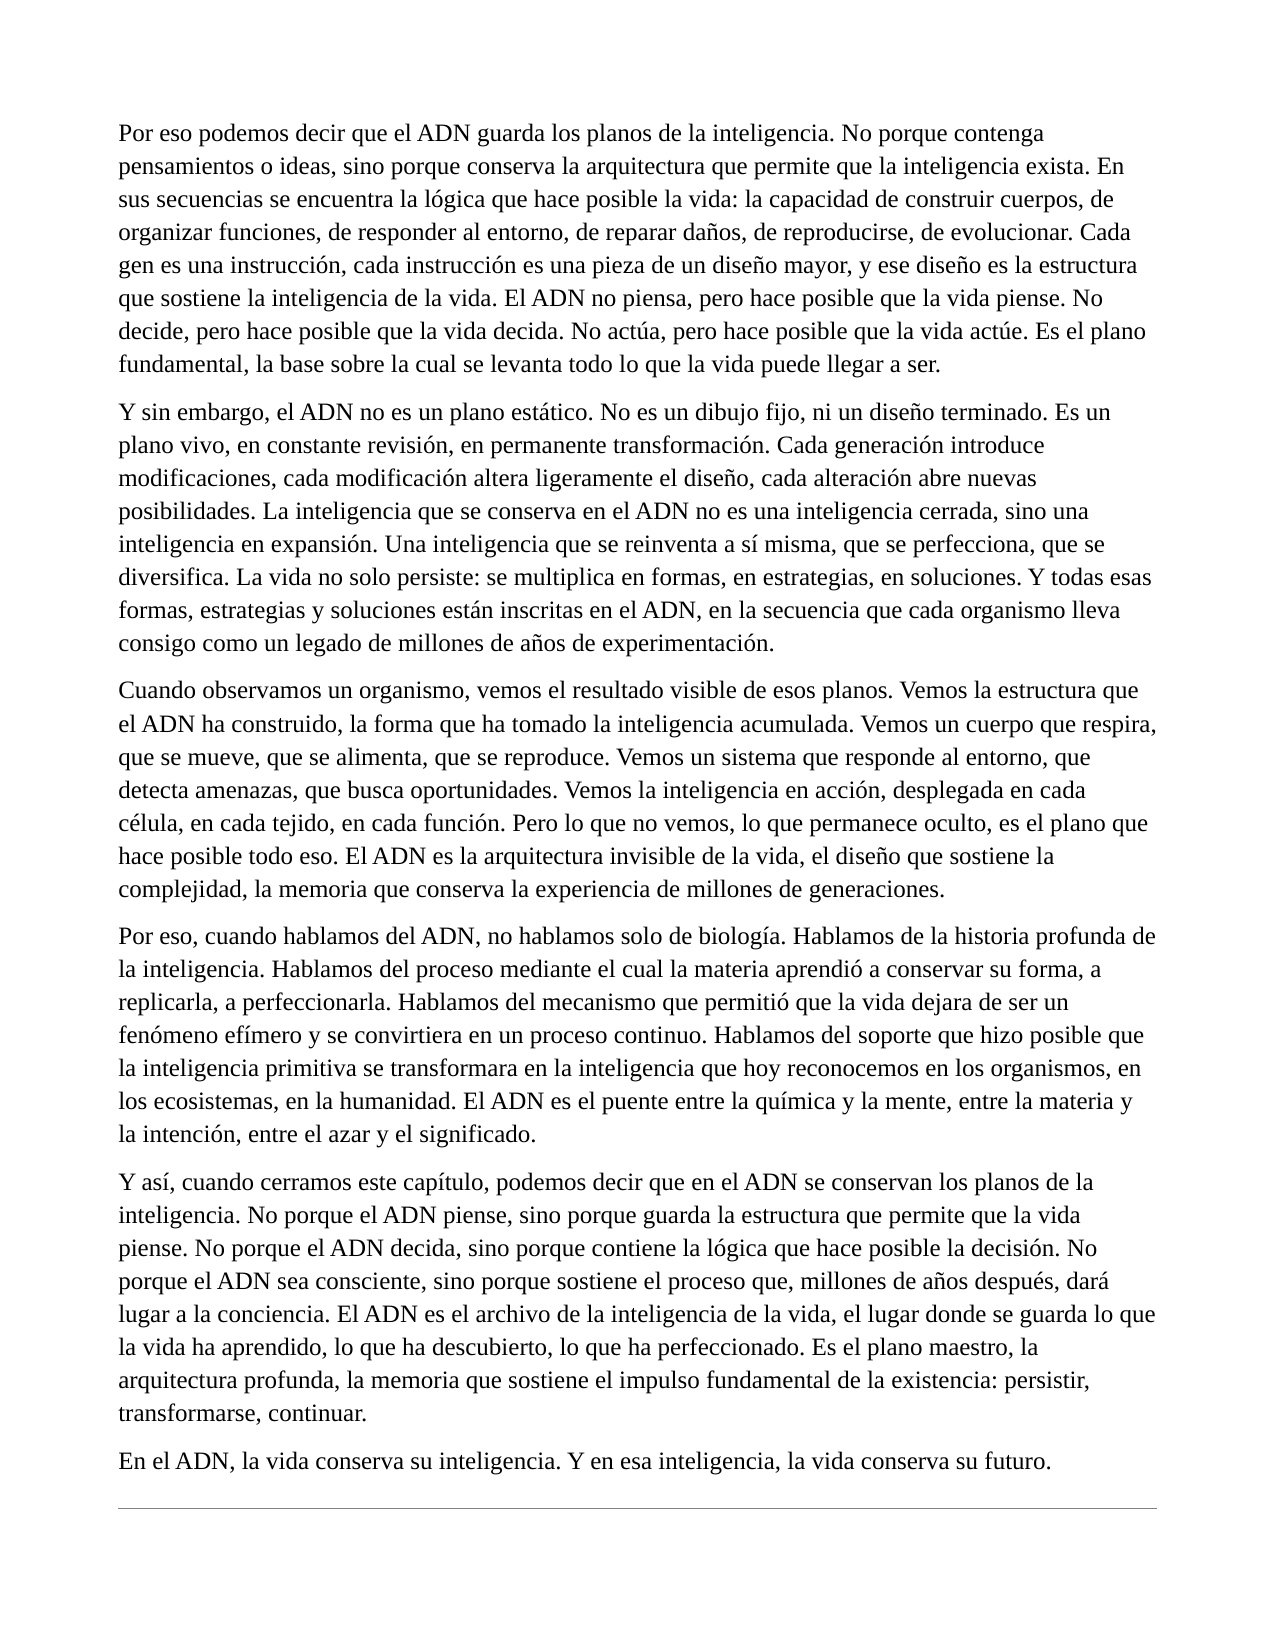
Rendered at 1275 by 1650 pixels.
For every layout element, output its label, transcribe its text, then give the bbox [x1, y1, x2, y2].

text Y sin embargo, el ADN no es un plano estático. No es un dibujo fijo, ni un diseño terminado. Es un plano vivo, en constante revisión, en permanente transformación. Cada generación introduce modificaciones, cada modificación altera ligeramente el diseño, cada alteración abre nuevas posibilidades. La inteligencia que se conserva en el ADN no es una inteligencia cerrada, sino una inteligencia en expansión. Una inteligencia que se reinventa a sí misma, que se perfecciona, que se diversifica. La vida no solo persiste: se multiplica en formas, en estrategias, en soluciones. Y todas esas formas, estrategias y soluciones están inscritas en el ADN, en la secuencia que cada organismo lleva consigo como un legado de millones de años de experimentación. [118, 397, 1157, 657]
text Cuando observamos un organismo, vemos el resultado visible de esos planos. Vemos la estructura que el ADN ha construido, la forma que ha tomado la inteligencia acumulada. Vemos un cuerpo que respira, que se mueve, que se alimenta, que se reproduce. Vemos un sistema que responde al entorno, que detecta amenazas, que busca oportunidades. Vemos la inteligencia en acción, desplegada en cada célula, en cada tejido, en cada función. Pero lo que no vemos, lo que permanece oculto, es el plano que hace posible todo eso. El ADN es la arquitectura invisible de la vida, el diseño que sostiene la complejidad, la memoria que conserva la experiencia de millones de generaciones. [118, 676, 1157, 902]
text Y así, cuando cerramos este capítulo, podemos decir que en el ADN se conservan los planos de la inteligencia. No porque el ADN piense, sino porque guarda la estructura que permite que la vida piense. No porque el ADN decida, sino porque contiene la lógica que hace posible la decisión. No porque el ADN sea consciente, sino porque sostiene el proceso que, millones de años después, dará lugar a la conciencia. El ADN es el archivo de la inteligencia de la vida, el lugar donde se guarda lo que la vida ha aprendido, lo que ha descubierto, lo que ha perfeccionado. Es el plano maestro, la arquitectura profunda, la memoria que sostiene el impulso fundamental de la existencia: persistir, transformarse, continuar. [118, 1167, 1157, 1427]
text Por eso, cuando hablamos del ADN, no hablamos solo de biología. Hablamos de la historia profunda de la inteligencia. Hablamos del proceso mediante el cual la materia aprendió a conservar su forma, a replicarla, a perfeccionarla. Hablamos del mecanismo que permitió que la vida dejara de ser un fenómeno efímero y se convirtiera en un proceso continuo. Hablamos del soporte que hizo posible que la inteligencia primitiva se transformara en la inteligencia que hoy reconocemos en los organismos, en los ecosistemas, en la humanidad. El ADN es el puente entre la química y la mente, entre la materia y la intención, entre el azar y el significado. [118, 921, 1157, 1148]
text En el ADN, la vida conserva su inteligencia. Y en esa inteligencia, la vida conserva su futuro. [118, 1446, 1157, 1474]
text Por eso podemos decir que el ADN guarda los planos de la inteligencia. No porque contenga pensamientos o ideas, sino porque conserva la arquitectura que permite que la inteligencia exista. En sus secuencias se encuentra la lógica que hace posible la vida: la capacidad de construir cuerpos, de organizar funciones, de responder al entorno, de reparar daños, de reproducirse, de evolucionar. Cada gen es una instrucción, cada instrucción es una pieza de un diseño mayor, y ese diseño es la estructura que sostiene la inteligencia de la vida. El ADN no piensa, pero hace posible que la vida piense. No decide, pero hace posible que la vida decida. No actúa, pero hace posible que la vida actúe. Es el plano fundamental, la base sobre la cual se levanta todo lo que la vida puede llegar a ser. [118, 118, 1157, 378]
